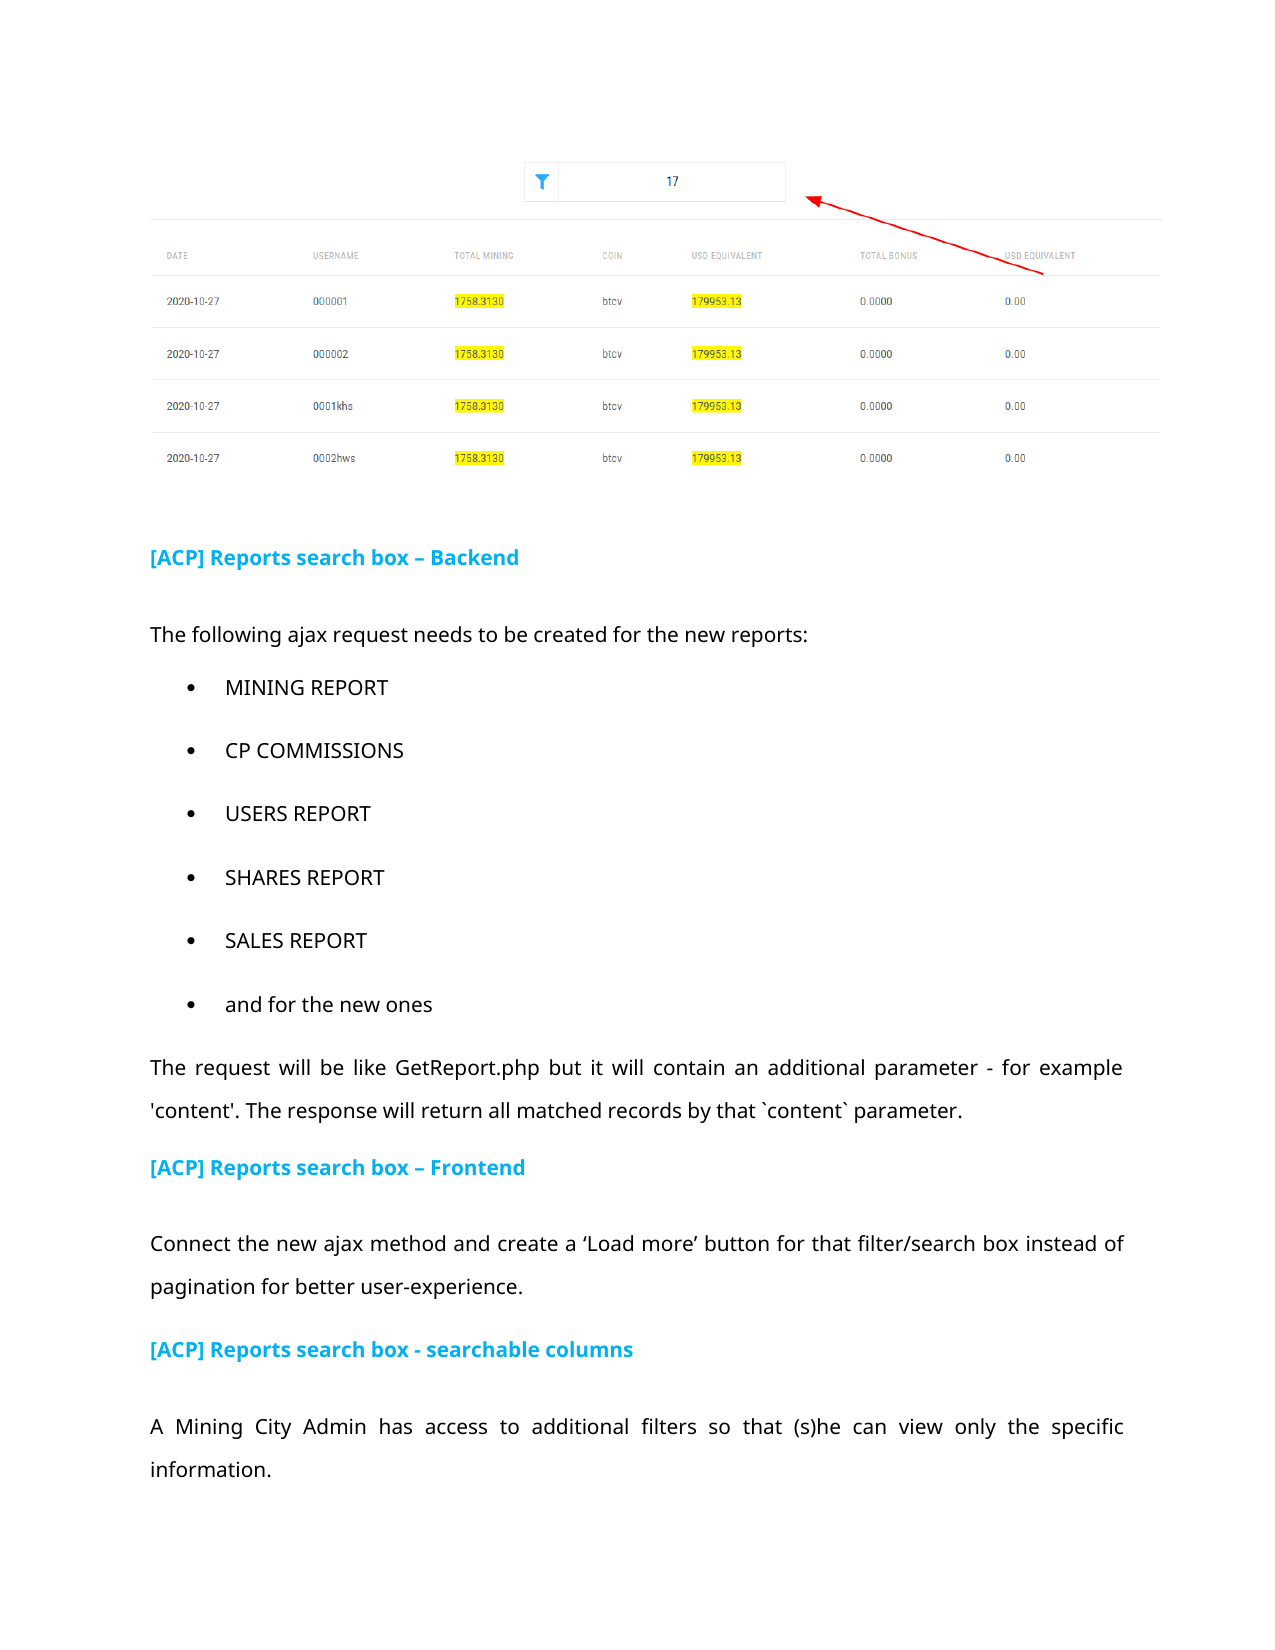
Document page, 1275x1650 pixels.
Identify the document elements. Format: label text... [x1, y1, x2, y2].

text A Mining City Admin has access to additional filters so that (s)he can view only the specific information. [150, 1412, 1125, 1483]
subtitle [ACP] Reports search box – Backend [150, 543, 1125, 572]
text The following ajax request needs to be created for the new reports: [150, 620, 1125, 648]
list SALES REPORT [187, 926, 1125, 955]
text The request will be like GetReport.php but it will contain an additional parameter - for example 'content'. The response will return all matched records by that `content` parameter. [150, 1053, 1125, 1124]
list USERS REPORT [187, 799, 1125, 828]
subtitle [ACP] Reports search box - searchable columns [150, 1336, 1125, 1364]
list MINING REPORT [187, 673, 1125, 701]
subtitle [ACP] Reports search box – Frontend [150, 1153, 1125, 1182]
list and for the new ones [187, 990, 1125, 1018]
text Connect the new ajax method and create a ‘Load more’ button for that filter/search box instead of pagination for better user-experience. [150, 1229, 1125, 1301]
list CP COMMISSIONS [187, 736, 1125, 764]
list SHARES REPORT [187, 863, 1125, 891]
